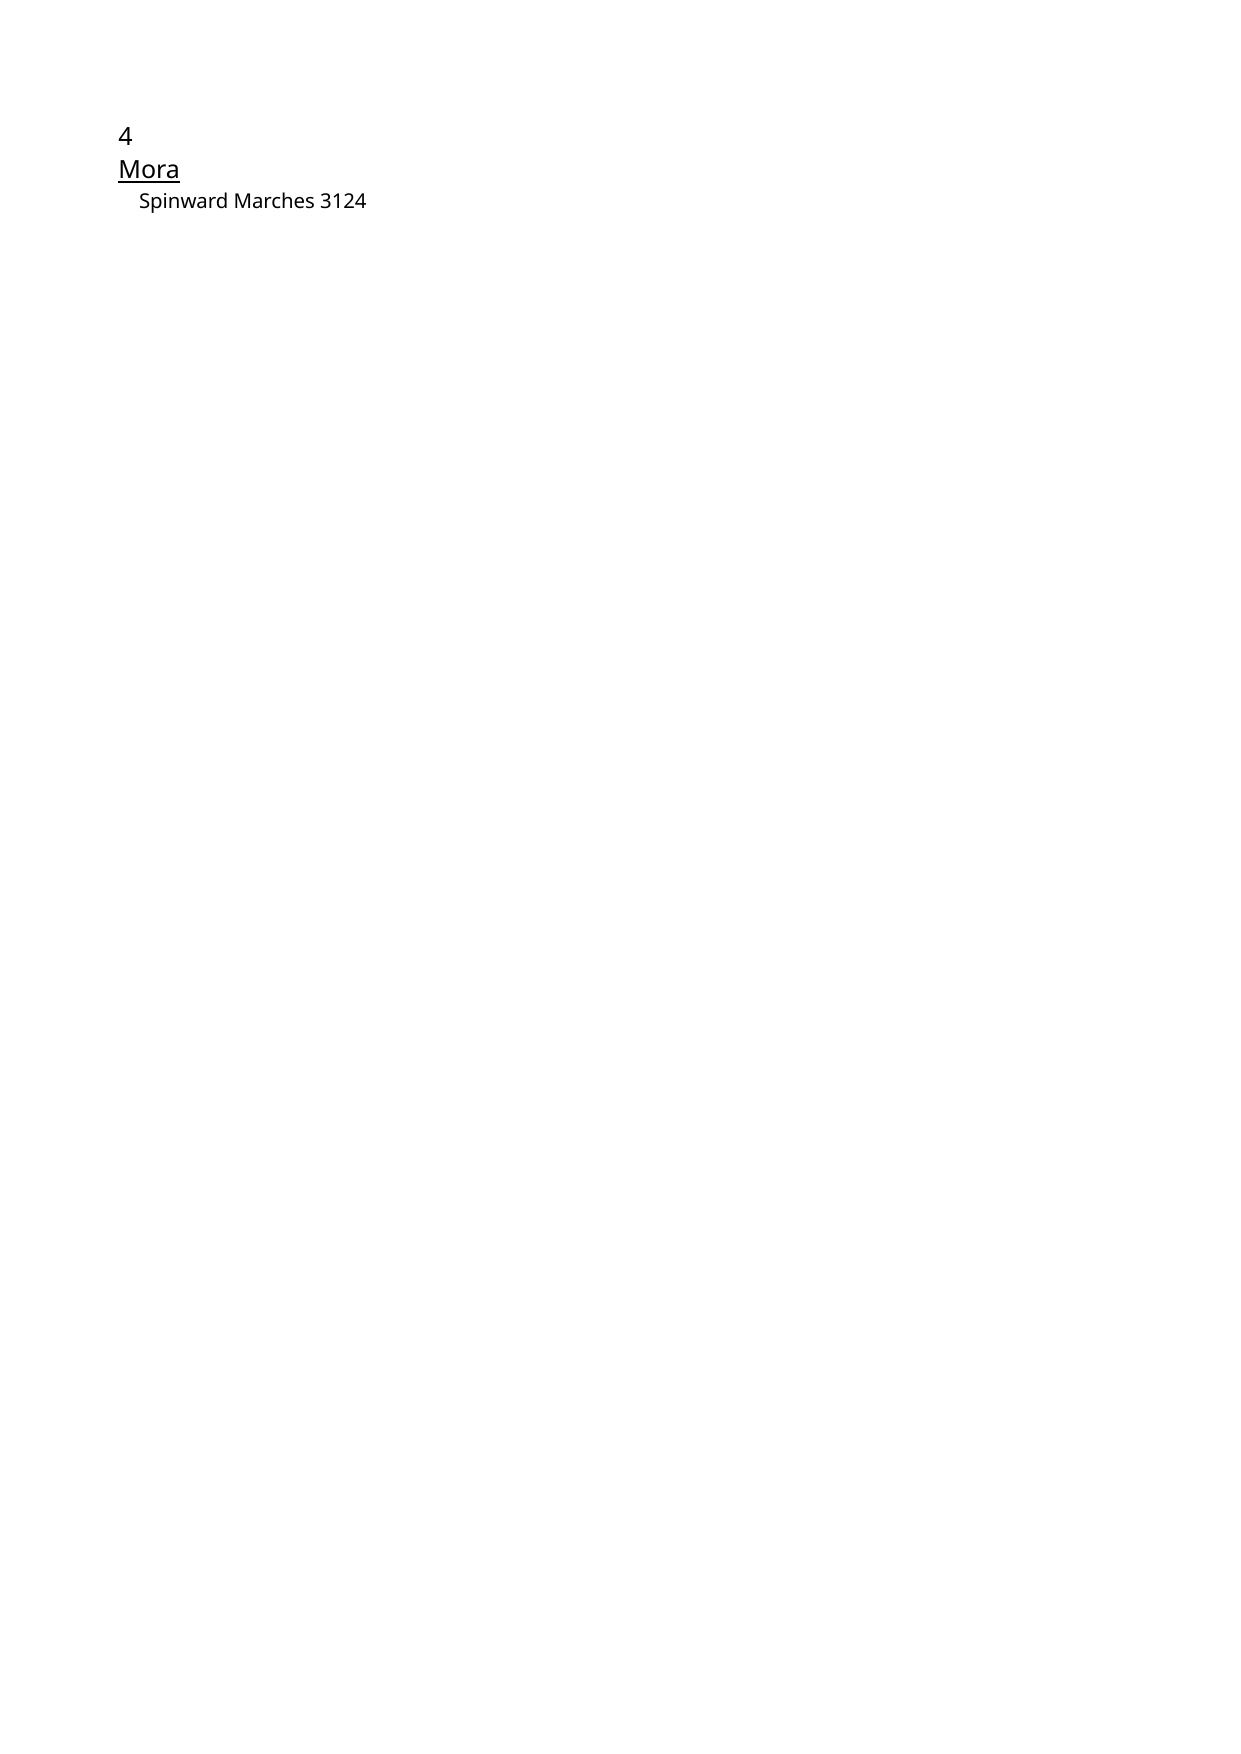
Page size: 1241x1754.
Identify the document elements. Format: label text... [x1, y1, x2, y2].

text 4 [118, 118, 1122, 152]
text Mora [118, 152, 1122, 186]
text Spinward Marches 3124 [139, 186, 1122, 214]
